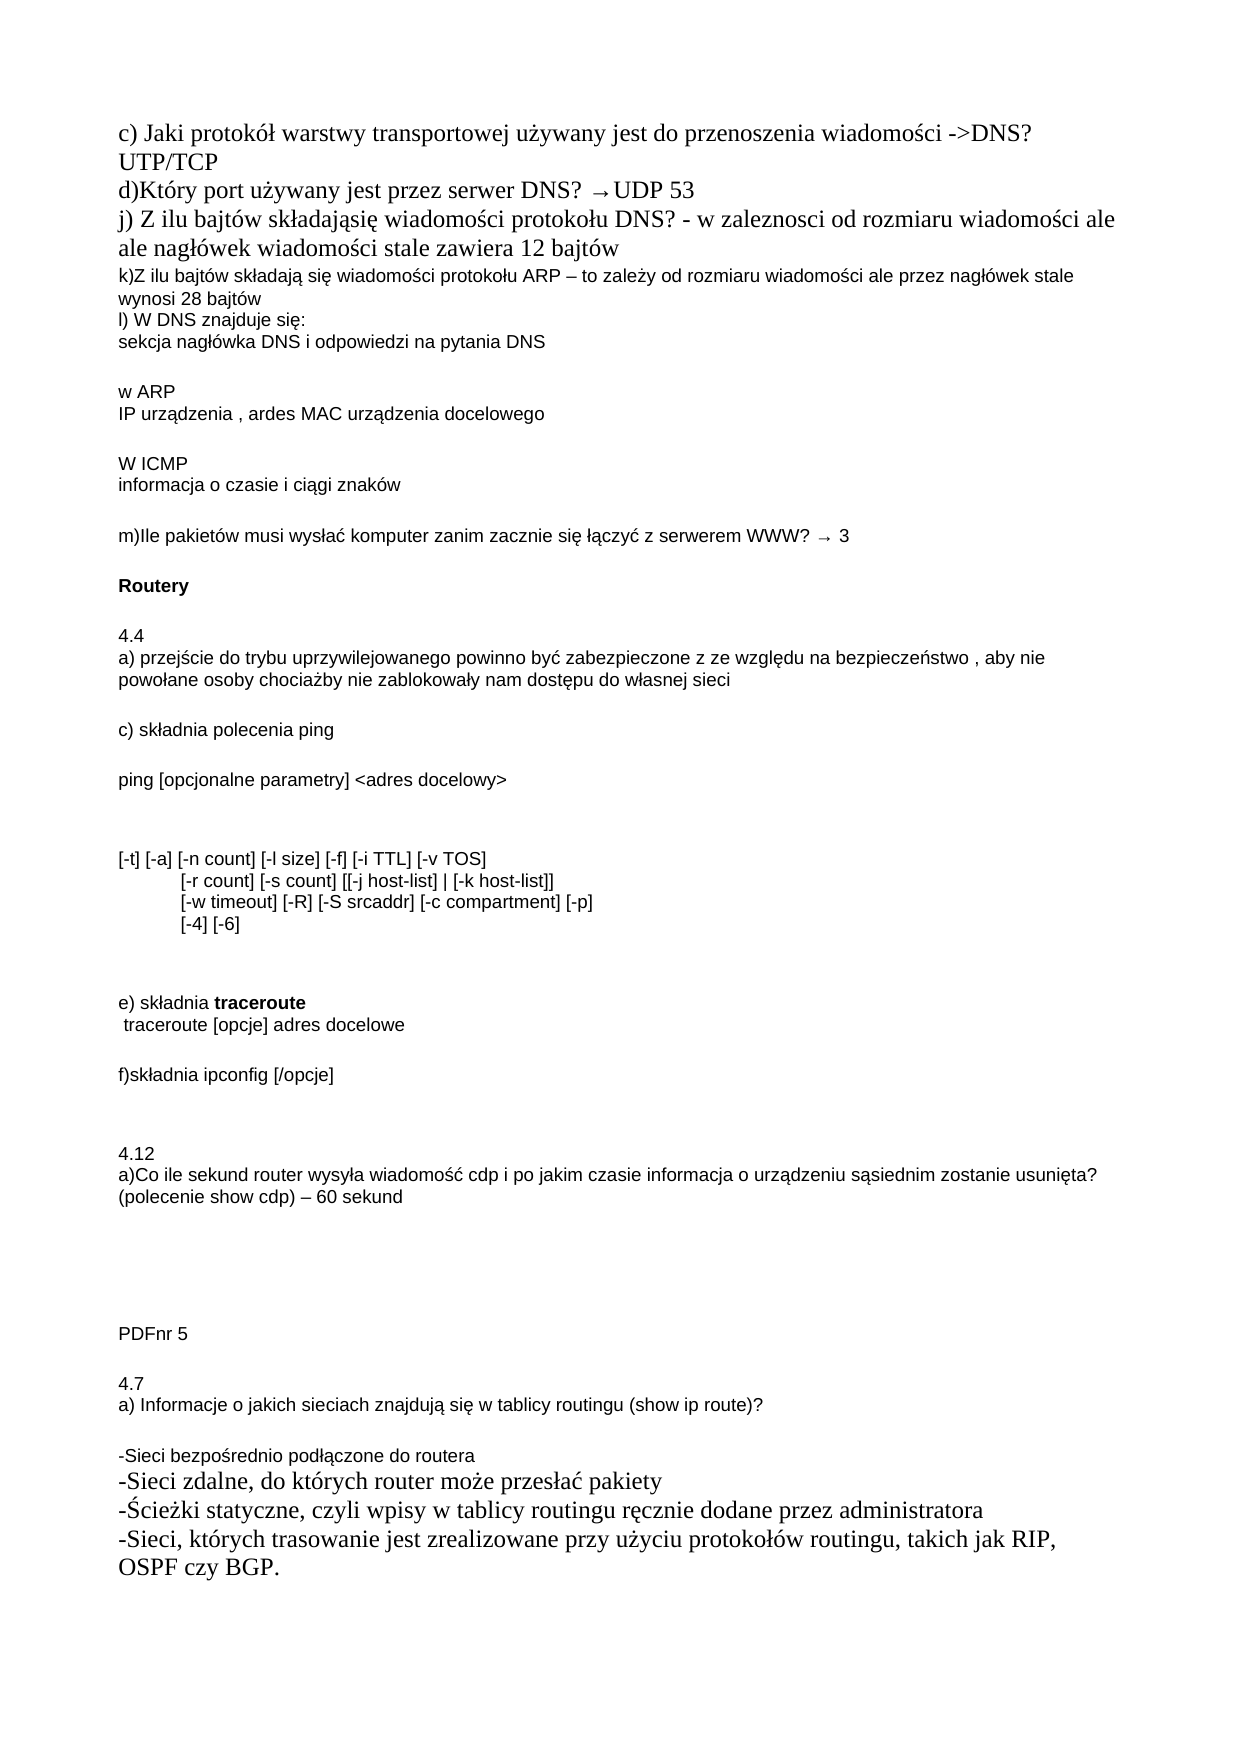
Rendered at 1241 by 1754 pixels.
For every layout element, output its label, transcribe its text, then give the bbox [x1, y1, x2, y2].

text informacja o czasie i ciągi znaków [118, 474, 1122, 496]
text -Sieci, których trasowanie jest zrealizowane przy użyciu protokołów routingu, takich jak RIP, OSPF czy BGP. [118, 1524, 1122, 1581]
text k)Z ilu bajtów składają się wiadomości protokołu ARP – to zależy od rozmiaru wiadomości ale przez nagłówek stale wynosi 28 bajtów [118, 262, 1122, 309]
text d)Który port używany jest przez serwer DNS? →UDP 53 [118, 176, 1122, 204]
text c) składnia polecenia ping [118, 719, 1122, 740]
text -Sieci zdalne, do których router może przesłać pakiety [118, 1466, 1122, 1495]
text -Ścieżki statyczne, czyli wpisy w tablicy routingu ręcznie dodane przez administratora [118, 1495, 1122, 1524]
text a) Informacje o jakich sieciach znajdują się w tablicy routingu (show ip route)? [118, 1394, 1122, 1416]
text w ARP [118, 381, 1122, 402]
text m)Ile pakietów musi wysłać komputer zanim zacznie się łączyć z serwerem WWW? → 3 [118, 524, 1122, 546]
text a)Co ile sekund router wysyła wiadomość cdp i po jakim czasie informacja o urządzeniu sąsiednim zostanie usunięta? (polecenie show cdp) – 60 sekund [118, 1164, 1122, 1207]
text [-w timeout] [-R] [-S srcaddr] [-c compartment] [-p] [118, 891, 1122, 913]
text j) Z ilu bajtów składająsię wiadomości protokołu DNS? - w zaleznosci od rozmiaru wiadomości ale ale nagłówek wiadomości stale zawiera 12 bajtów [118, 204, 1122, 262]
text W ICMP [118, 453, 1122, 474]
text f)składnia ipconfig [/opcje] [118, 1064, 1122, 1085]
text -Sieci bezpośrednio podłączone do routera [118, 1444, 1122, 1466]
text e) składnia traceroute [118, 992, 1122, 1013]
text ping [opcjonalne parametry] <adres docelowy> [118, 769, 1122, 791]
text Routery [118, 575, 1122, 596]
text IP urządzenia , ardes MAC urządzenia docelowego [118, 402, 1122, 424]
text [-t] [-a] [-n count] [-l size] [-f] [-i TTL] [-v TOS] [118, 848, 1122, 869]
text PDFnr 5 [118, 1322, 1122, 1344]
text 4.4 [118, 625, 1122, 647]
text [-r count] [-s count] [[-j host-list] | [-k host-list]] [118, 869, 1122, 891]
text 4.12 [118, 1143, 1122, 1164]
text sekcja nagłówka DNS i odpowiedzi na pytania DNS [118, 331, 1122, 352]
text [-4] [-6] [118, 913, 1122, 934]
text c) Jaki protokół warstwy transportowej używany jest do przenoszenia wiadomości ->DNS? UTP/TCP [118, 118, 1122, 176]
text l) W DNS znajduje się: [118, 309, 1122, 331]
text 4.7 [118, 1373, 1122, 1394]
text traceroute [opcje] adres docelowe [118, 1013, 1122, 1035]
text a) przejście do trybu uprzywilejowanego powinno być zabezpieczone z ze względu na bezpieczeństwo , aby nie powołane osoby chociażby nie zablokowały nam dostępu do własnej sieci [118, 647, 1122, 690]
